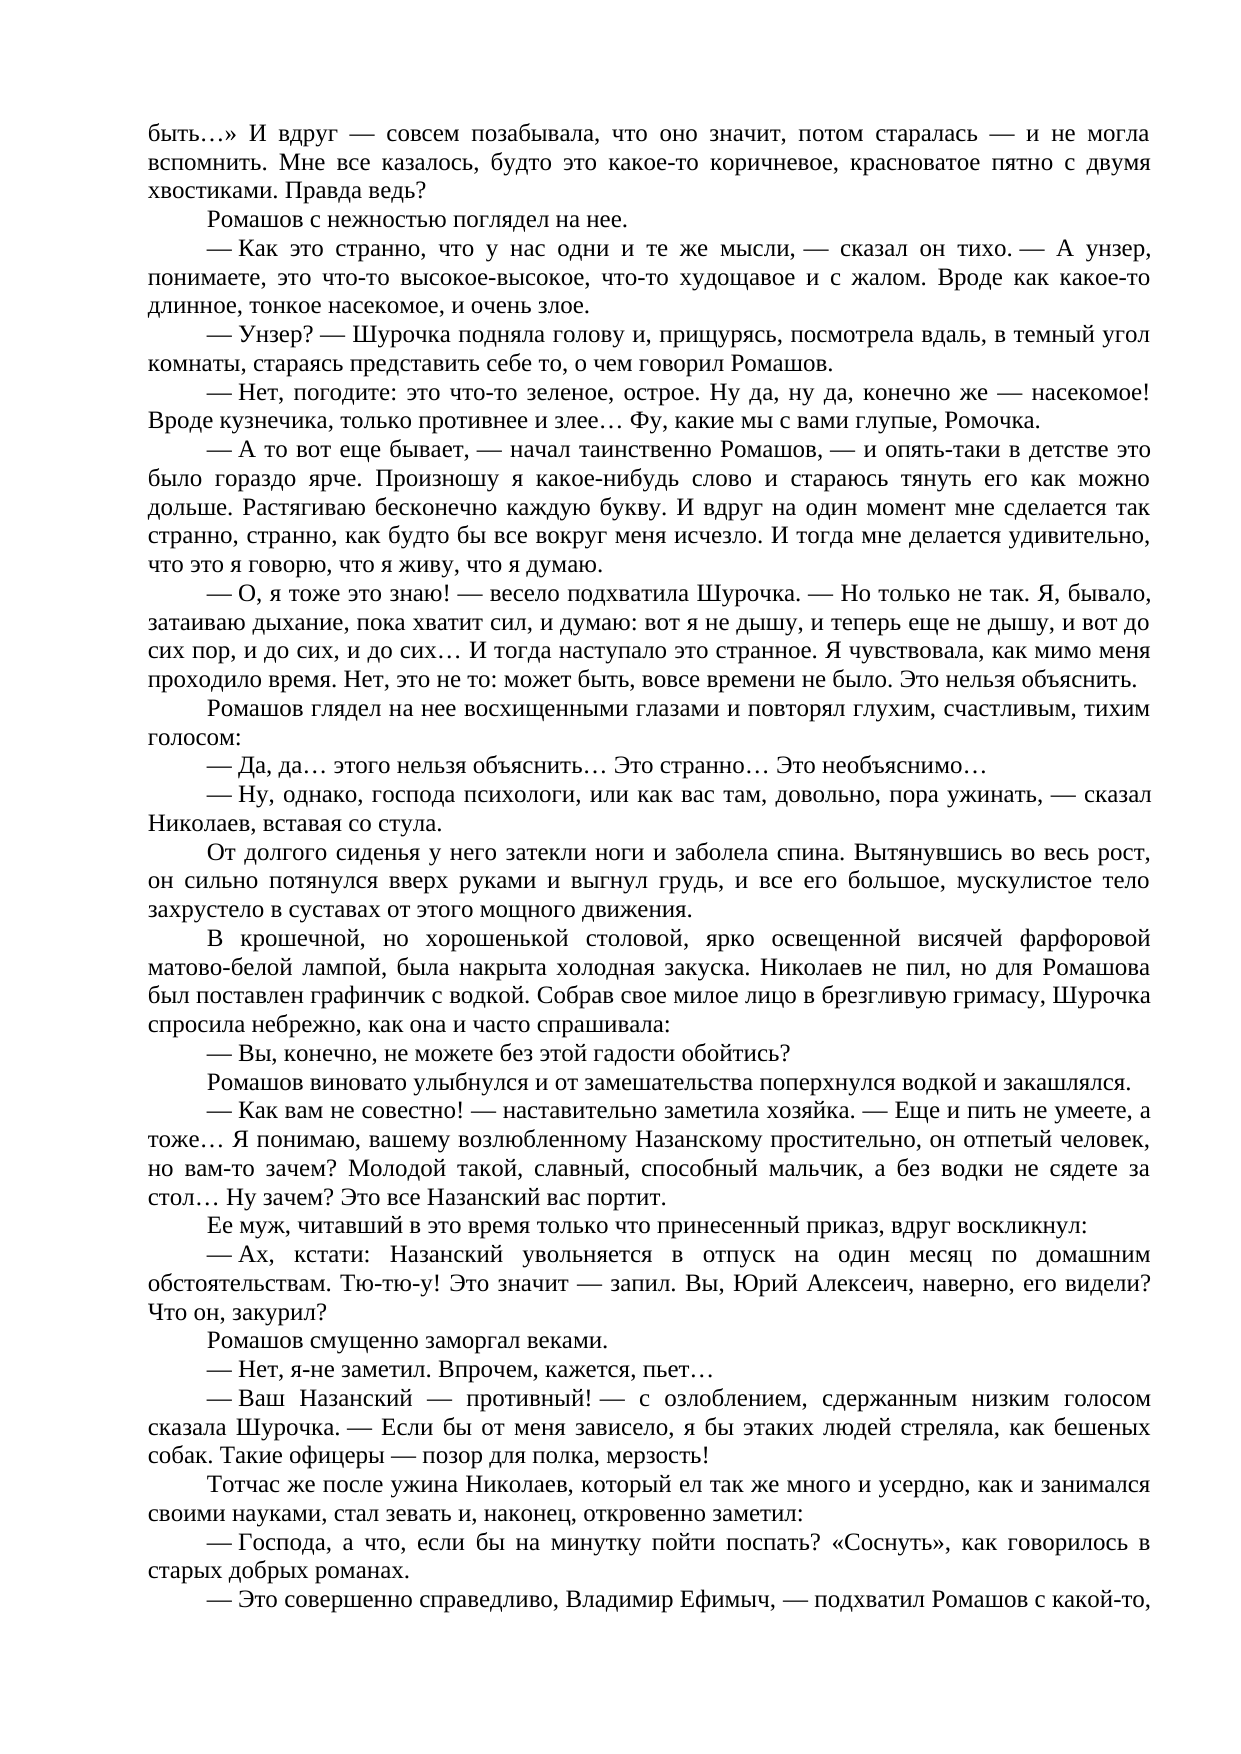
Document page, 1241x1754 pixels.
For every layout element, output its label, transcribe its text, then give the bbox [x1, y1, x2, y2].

text Тотчас же после ужина Николаев, который ел так же много и усердно, как и занимался своими науками, стал зевать и, наконец, откровенно заметил: [148, 1469, 1152, 1527]
text В крошечной, но хорошенькой столовой, ярко освещенной висячей фарфоровой матово-белой лампой, была накрыта холодная закуска. Николаев не пил, но для Ромашова был поставлен графинчик с водкой. Собрав свое милое лицо в брезгливую гримасу, Шурочка спросила небрежно, как она и часто спрашивала: [148, 923, 1152, 1038]
text Ромашов смущенно заморгал веками. [148, 1326, 1152, 1354]
text — Это совершенно справедливо, Владимир Ефимыч, — подхватил Ромашов с какой-то, [148, 1584, 1152, 1613]
text быть…» И вдруг — совсем позабывала, что оно значит, потом старалась — и не могла вспомнить. Мне все казалось, будто это какое-то коричневое, красноватое пятно с двумя хвостиками. Правда ведь? [148, 118, 1152, 204]
text — Нет, я-не заметил. Впрочем, кажется, пьет… [148, 1354, 1152, 1383]
text От долгого сиденья у него затекли ноги и заболела спина. Вытянувшись во весь рост, он сильно потянулся вверх руками и выгнул грудь, и все его большое, мускулистое тело захрустело в суставах от этого мощного движения. [148, 837, 1152, 923]
text — Ну, однако, господа психологи, или как вас там, довольно, пора ужинать, — сказал Николаев, вставая со стула. [148, 779, 1152, 837]
text — Вы, конечно, не можете без этой гадости обойтись? [148, 1038, 1152, 1067]
text — А то вот еще бывает, — начал таинственно Ромашов, — и опять-таки в детстве это было гораздо ярче. Произношу я какое-нибудь слово и стараюсь тянуть его как можно дольше. Растягиваю бесконечно каждую букву. И вдруг на один момент мне сделается так странно, странно, как будто бы все вокруг меня исчезло. И тогда мне делается удивительно, что это я говорю, что я живу, что я думаю. [148, 434, 1152, 578]
text — Нет, погодите: это что-то зеленое, острое. Ну да, ну да, конечно же — насекомое! Вроде кузнечика, только противнее и злее… Фу, какие мы с вами глупые, Ромочка. [148, 377, 1152, 434]
text — Ах, кстати: Назанский увольняется в отпуск на один месяц по домашним обстоятельствам. Тю-тю-у! Это значит — запил. Вы, Юрий Алексеич, наверно, его видели? Что он, закурил? [148, 1239, 1152, 1326]
text Ее муж, читавший в это время только что принесенный приказ, вдруг воскликнул: [148, 1211, 1152, 1239]
text — Ваш Назанский — противный! — с озлоблением, сдержанным низким голосом сказала Шурочка. — Если бы от меня зависело, я бы этаких людей стреляла, как бешеных собак. Такие офицеры — позор для полка, мерзость! [148, 1383, 1152, 1469]
text — Господа, а что, если бы на минутку пойти поспать? «Соснуть», как говорилось в старых добрых романах. [148, 1527, 1152, 1584]
text — Как это странно, что у нас одни и те же мысли, — сказал он тихо. — А унзер, понимаете, это что-то высокое-высокое, что-то худощавое и с жалом. Вроде как какое-то длинное, тонкое насекомое, и очень злое. [148, 233, 1152, 319]
text Ромашов виновато улыбнулся и от замешательства поперхнулся водкой и закашлялся. [148, 1067, 1152, 1096]
text Ромашов с нежностью поглядел на нее. [148, 204, 1152, 233]
text Ромашов глядел на нее восхищенными глазами и повторял глухим, счастливым, тихим голосом: [148, 693, 1152, 751]
text — Да, да… этого нельзя объяснить… Это странно… Это необъяснимо… [148, 751, 1152, 779]
text — О, я тоже это знаю! — весело подхватила Шурочка. — Но только не так. Я, бывало, затаиваю дыхание, пока хватит сил, и думаю: вот я не дышу, и теперь еще не дышу, и вот до сих пор, и до сих, и до сих… И тогда наступало это странное. Я чувствовала, как мимо меня проходило время. Нет, это не то: может быть, вовсе времени не было. Это нельзя объяснить. [148, 578, 1152, 693]
text — Как вам не совестно! — наставительно заметила хозяйка. — Еще и пить не умеете, а тоже… Я понимаю, вашему возлюбленному Назанскому простительно, он отпетый человек, но вам-то зачем? Молодой такой, славный, способный мальчик, а без водки не сядете за стол… Ну зачем? Это все Назанский вас портит. [148, 1096, 1152, 1211]
text — Унзер? — Шурочка подняла голову и, прищурясь, посмотрела вдаль, в темный угол комнаты, стараясь представить себе то, о чем говорил Ромашов. [148, 319, 1152, 377]
